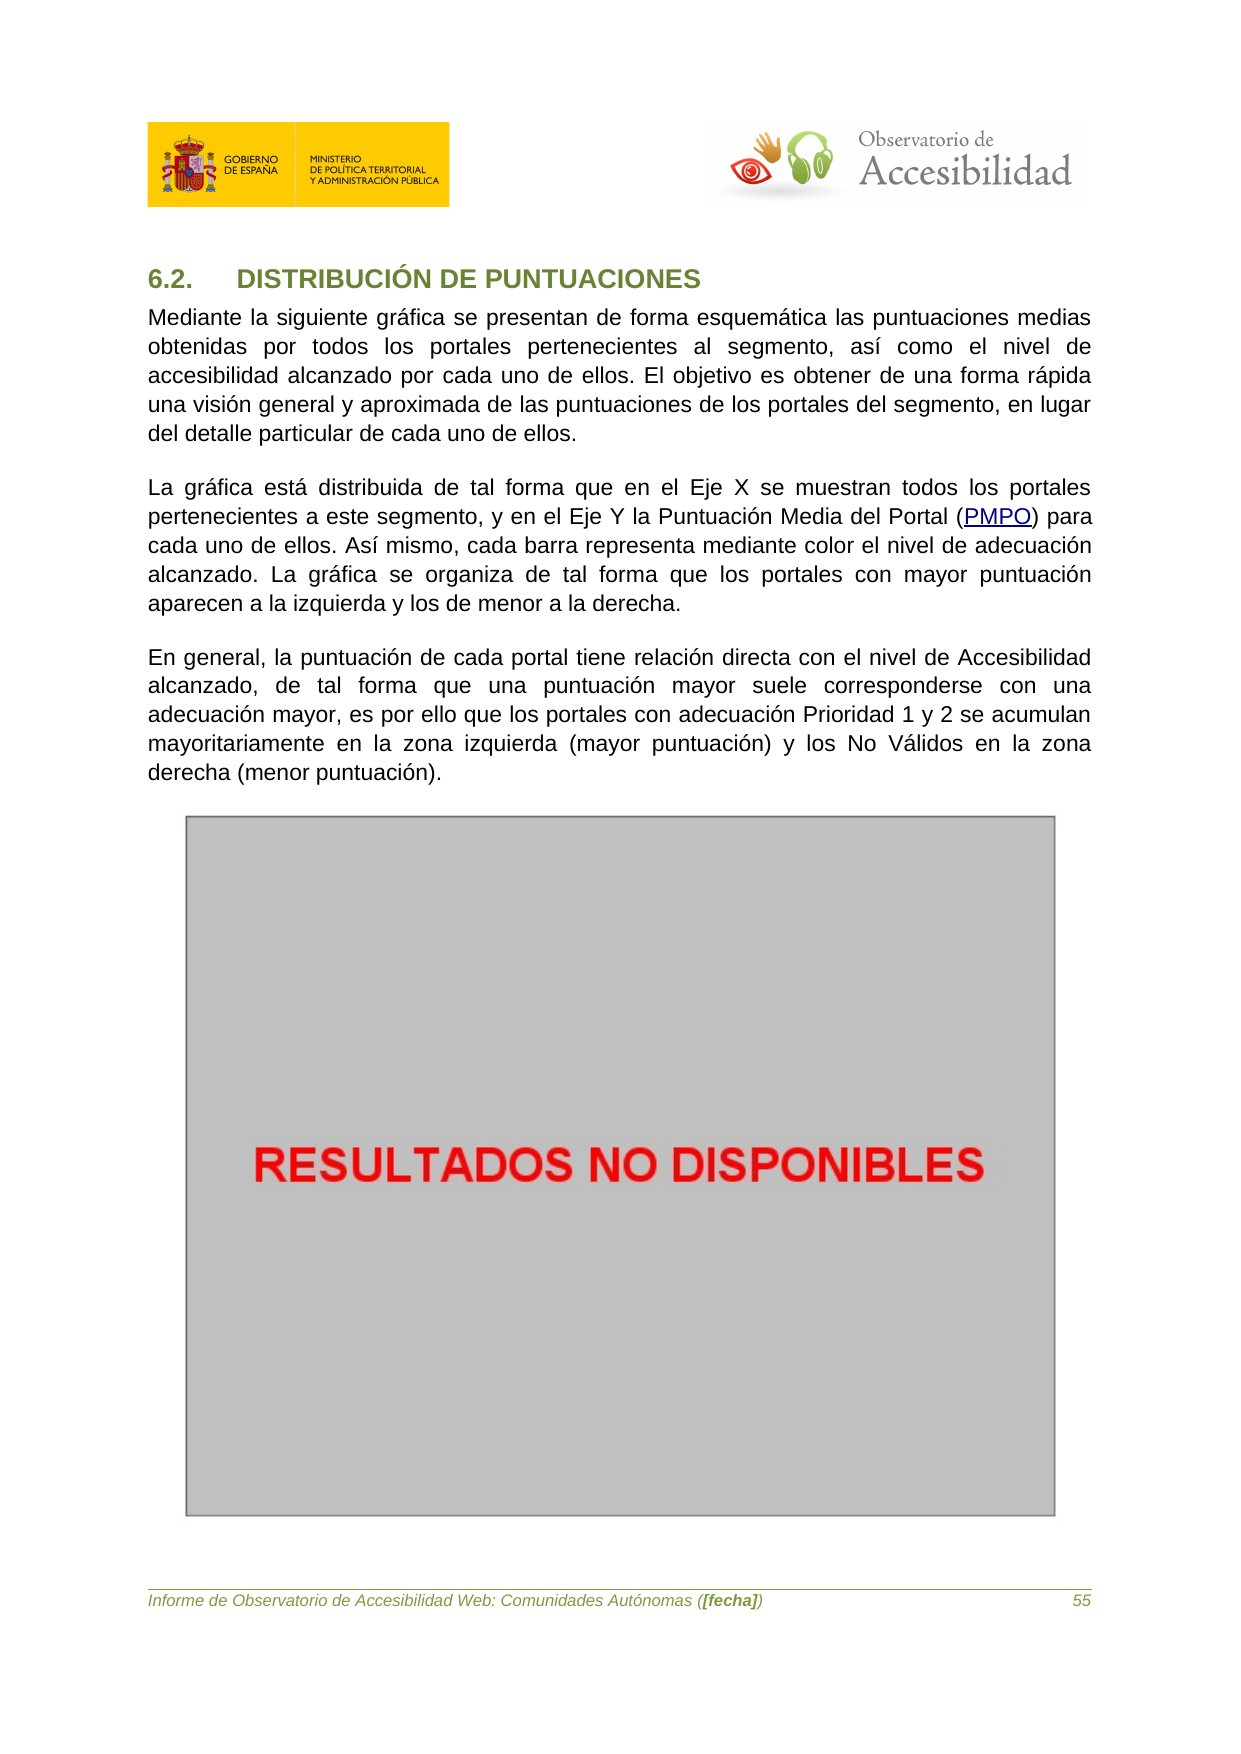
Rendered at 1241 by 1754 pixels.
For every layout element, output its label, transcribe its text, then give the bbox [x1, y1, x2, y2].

text La gráfica está distribuida de tal forma que en el Eje X se muestran todos los portales pertenecientes a este segmento, y en el Eje Y la Puntuación Media del Portal (PMPO) para cada uno de ellos. Así mismo, cada barra representa mediante color el nivel de adecuación alcanzado. La gráfica se organiza de tal forma que los portales con mayor puntuación aparecen a la izquierda y los de menor a la derecha. [148, 474, 1092, 616]
list Distribución de puntuaciones [148, 263, 1092, 294]
text En general, la puntuación de cada portal tiene relación directa con el nivel de Accesibilidad alcanzado, de tal forma que una puntuación mayor suele corresponderse con una adecuación mayor, es por ello que los portales con adecuación Prioridad 1 y 2 se acumulan mayoritariamente en la zona izquierda (mayor puntuación) y los No Válidos en la zona derecha (menor puntuación). [148, 643, 1092, 786]
text Mediante la siguiente gráfica se presentan de forma esquemática las puntuaciones medias obtenidas por todos los portales pertenecientes al segmento, así como el nivel de accesibilidad alcanzado por cada uno de ellos. El objetivo es obtener de una forma rápida una visión general y aproximada de las puntuaciones de los portales del segmento, en lugar del detalle particular de cada uno de ellos. [148, 304, 1092, 446]
